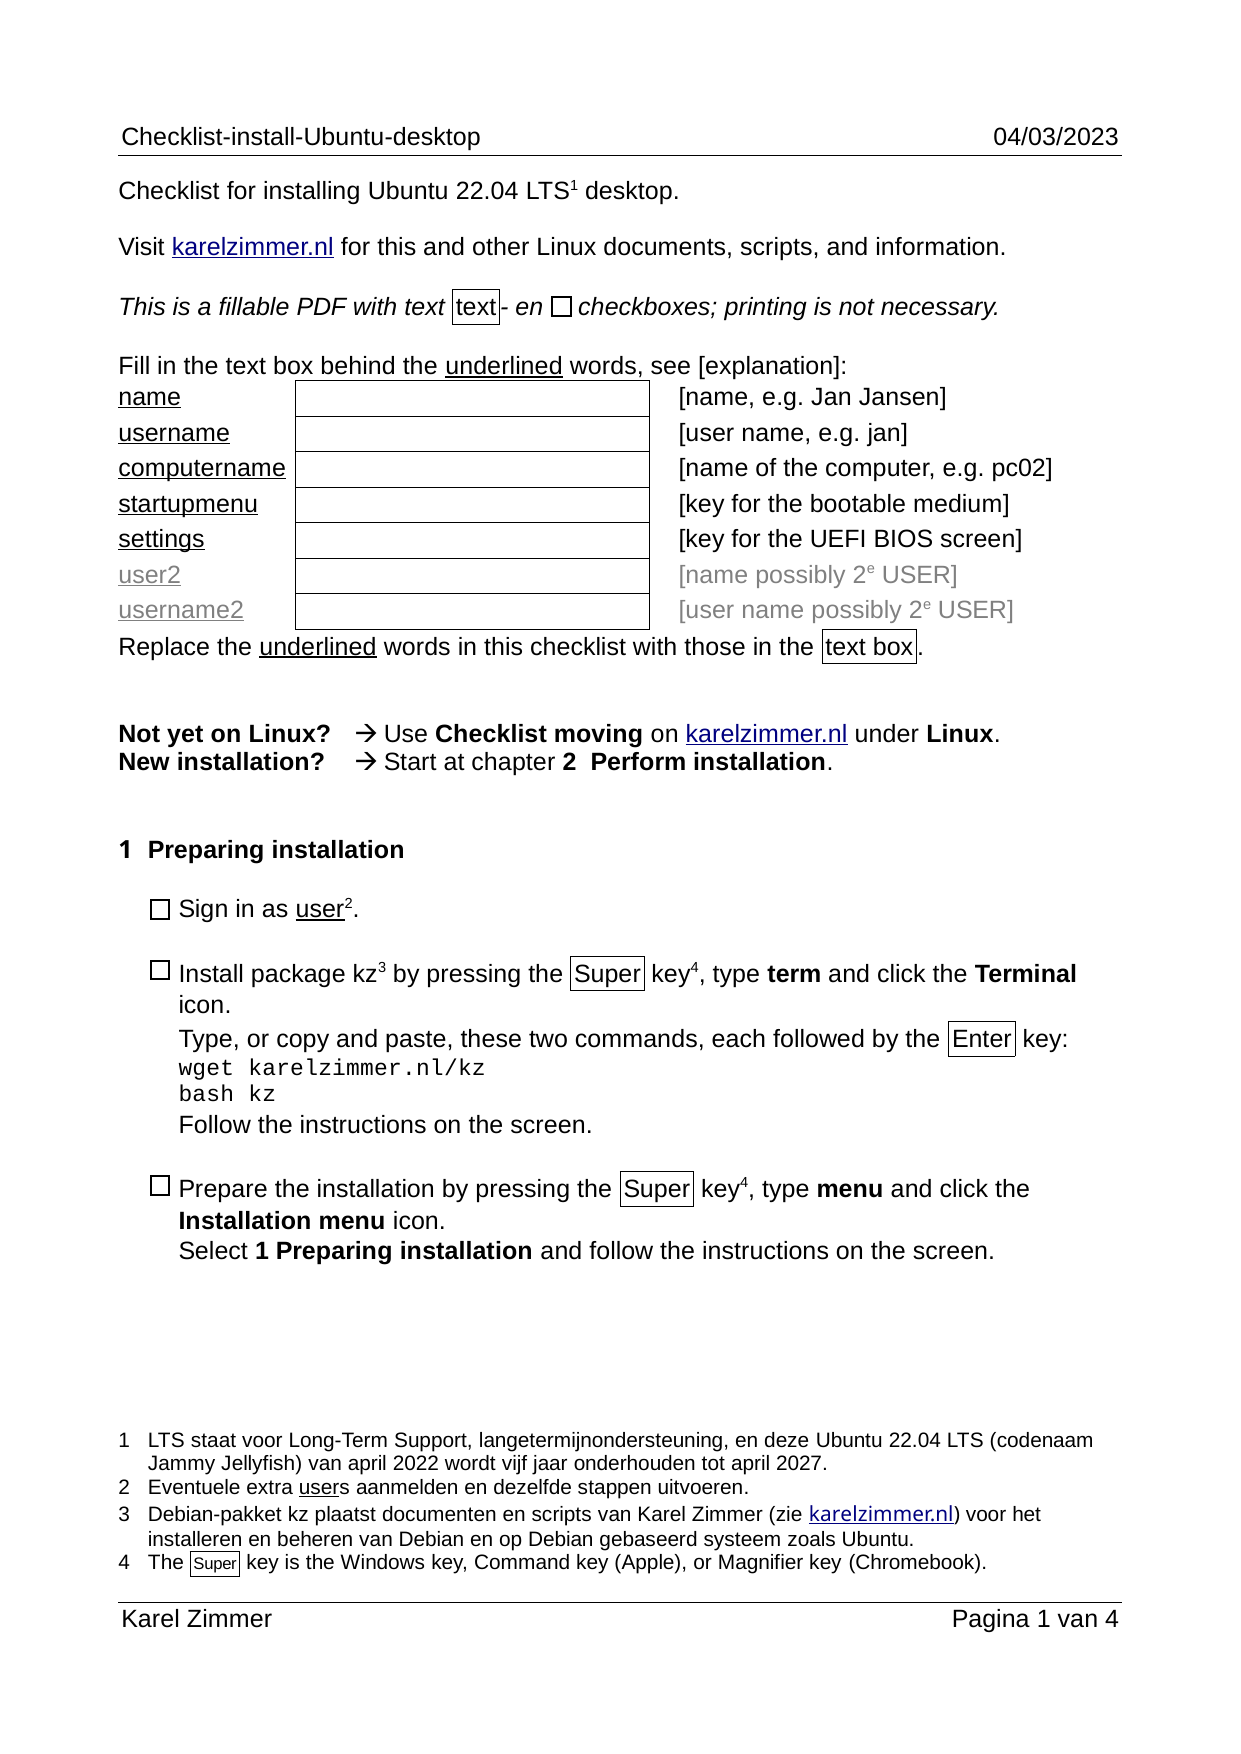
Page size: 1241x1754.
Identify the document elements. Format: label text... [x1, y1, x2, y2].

text . [917, 629, 1122, 664]
table_cell [141, 1110, 177, 1140]
text STARTupMEnU [118, 487, 295, 522]
text text- [453, 290, 499, 324]
text Fill in the text box behind the underlined words, see [explanation]: [118, 352, 1122, 380]
text Checklist for installing Ubuntu 22.04 LTS desktop. [118, 177, 1122, 205]
table_cell Follow the instructions on the screen. [177, 1110, 1120, 1140]
text Visit karelzimmer.nl for this and other Linux documents, scripts, and information. [118, 233, 1122, 261]
text This is a fillable PDF with text [118, 289, 452, 324]
table_cell [177, 925, 1120, 955]
table_cell [141, 1020, 177, 1110]
text [name possibly 2e USER] [650, 558, 1122, 593]
text en checkboxes; printing is not necessary. [500, 289, 1122, 324]
list Preparing installation [118, 832, 1122, 866]
text LTS staat voor Long-Term Support, langetermijnondersteuning, en deze Ubuntu 22.04 LTS (codenaam Jammy Jellyfish) van april 2022 wordt vijf jaar onderhouden tot april 2027. [118, 1428, 1122, 1475]
table_cell [141, 955, 177, 1020]
text [key for the UEFI BIOS screen] [650, 522, 1122, 558]
text New installation?  Start at chapter 2 Perform installation. [118, 748, 1122, 776]
table_cell [177, 1140, 1120, 1170]
table_cell [141, 1236, 177, 1266]
text USERName2 [118, 593, 295, 629]
text text box [823, 630, 916, 663]
text SETTINGS [118, 522, 295, 558]
table_cell Select 1 Preparing installation and follow the instructions on the screen. [177, 1236, 1120, 1266]
table_cell [141, 925, 177, 955]
text Not yet on Linux?  Use Checklist moving on karelzimmer.nl under Linux. [118, 720, 1122, 748]
table_header Sign in as USER. [177, 894, 1120, 924]
text USER2 [118, 558, 295, 593]
text name [118, 380, 295, 416]
text [name of the computer, e.g. pc02] [650, 451, 1122, 487]
text USERname [118, 416, 295, 451]
table_header [141, 894, 177, 924]
text COMPUTERNAme [118, 451, 295, 487]
table_cell Type, or copy and paste, these two commands, each followed by the Enter key: wget karelzimmer.nl/kz bash kz [177, 1020, 1120, 1110]
table_cell [141, 1140, 177, 1170]
table_cell [141, 1170, 177, 1236]
text Replace the underlined words in this checklist with those in the [118, 629, 822, 664]
text [key for the bootable medium] [650, 487, 1122, 522]
table_cell Prepare the installation by pressing the Super key4, type menu and click the Installation menu icon. [177, 1170, 1120, 1236]
table_cell Install package kz by pressing the Super key, type term and click the Terminal icon. [177, 955, 1120, 1020]
text [name, e.g. Jan Jansen] [650, 380, 1122, 416]
text [user name, e.g. jan] [650, 416, 1122, 451]
text [user name possibly 2e USER] [650, 593, 1122, 629]
